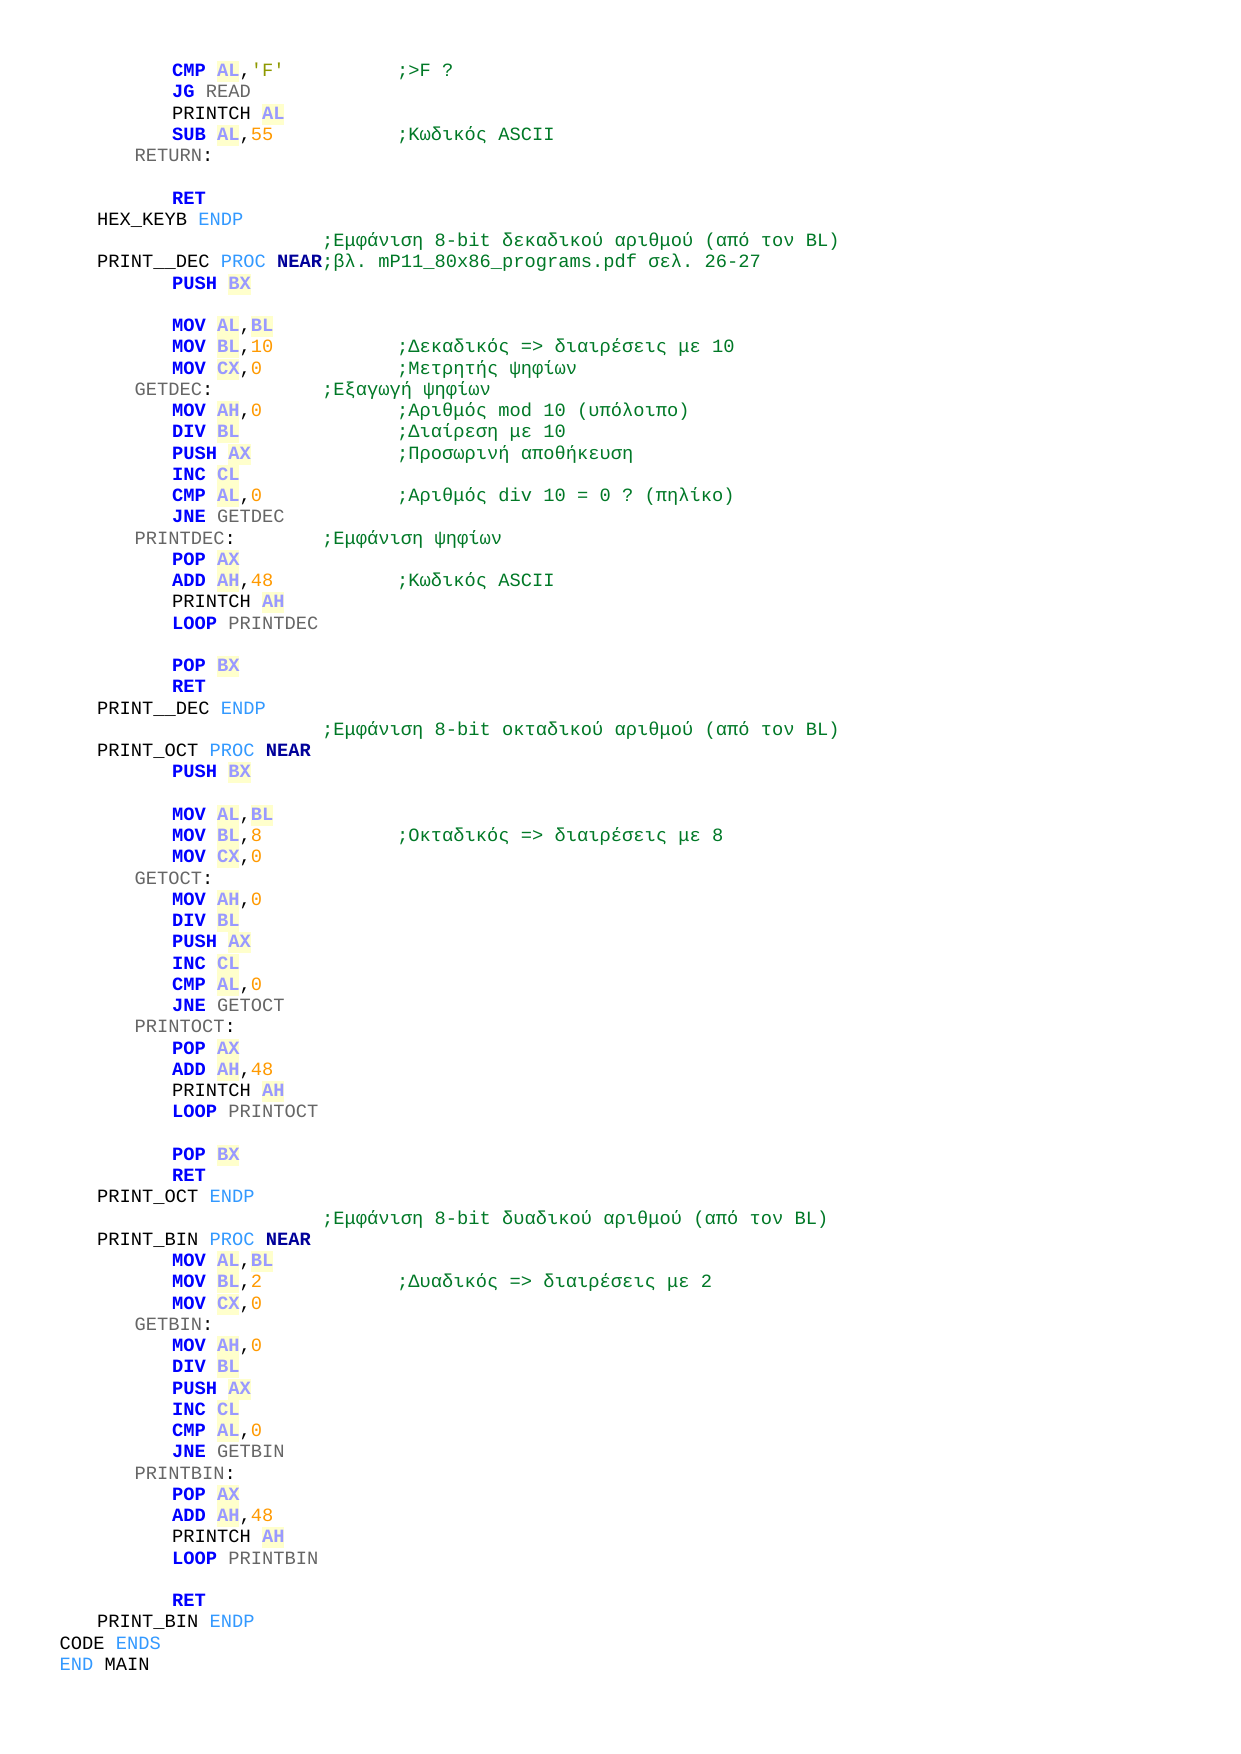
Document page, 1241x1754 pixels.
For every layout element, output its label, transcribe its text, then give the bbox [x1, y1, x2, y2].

text POP BX [59, 656, 1181, 677]
text POP BX [59, 1145, 1181, 1166]
text END MAIN [59, 1655, 1181, 1676]
text MOV AH,0 ;Αριθμός mod 10 (υπόλοιπο) [59, 401, 1181, 422]
text CMP AL,'F' ;>F ? [59, 61, 1181, 82]
text DIV BL ;Διαίρεση με 10 [59, 422, 1181, 443]
text LOOP PRINTOCT [59, 1102, 1181, 1123]
text PRINTBIN: [59, 1463, 1181, 1485]
text MOV CX,0 [59, 847, 1181, 868]
text MOV AL,BL [59, 1251, 1181, 1272]
text PRINTCH AH [59, 1081, 1181, 1102]
text LOOP PRINTDEC [59, 613, 1181, 635]
text PUSH AX [59, 1378, 1181, 1400]
text PRINTCH AH [59, 592, 1181, 613]
text PRINTCH AH [59, 1527, 1181, 1548]
text INC CL [59, 465, 1181, 486]
text MOV AL,BL [59, 805, 1181, 826]
text POP AX [59, 1485, 1181, 1506]
text MOV AL,BL [59, 316, 1181, 337]
text CMP AL,0 ;Αριθμός div 10 = 0 ? (πηλίκο) [59, 486, 1181, 507]
text PUSH AX [59, 932, 1181, 953]
text PUSH AX ;Προσωρινή αποθήκευση [59, 443, 1181, 465]
text PRINTOCT: [59, 1017, 1181, 1038]
text MOV BL,10 ;Δεκαδικός => διαιρέσεις με 10 [59, 337, 1181, 358]
text GETBIN: [59, 1315, 1181, 1336]
text PRINTDEC: ;Εμφάνιση ψηφίων [59, 528, 1181, 550]
text MOV CX,0 [59, 1293, 1181, 1315]
text GETOCT: [59, 868, 1181, 890]
text ;Εμφάνιση 8-bit δεκαδικού αριθμού (από τον BL) [59, 231, 1181, 252]
text ADD AH,48 ;Κωδικός ASCII [59, 571, 1181, 592]
text GETDEC: ;Εξαγωγή ψηφίων [59, 380, 1181, 401]
text PUSH BX [59, 273, 1181, 295]
text MOV BL,2 ;Δυαδικός => διαιρέσεις με 2 [59, 1272, 1181, 1293]
text PRINT_BIN PROC NEAR [59, 1230, 1181, 1251]
text PUSH BX [59, 762, 1181, 783]
text DIV BL [59, 1357, 1181, 1378]
text CMP AL,0 [59, 1421, 1181, 1442]
text PRINT_OCT ENDP [59, 1187, 1181, 1208]
text JNE GETDEC [59, 507, 1181, 528]
text JNE GETBIN [59, 1442, 1181, 1463]
text INC CL [59, 953, 1181, 975]
text JG READ [59, 82, 1181, 103]
text PRINT_OCT PROC NEAR [59, 741, 1181, 762]
text MOV BL,8 ;Οκταδικός => διαιρέσεις με 8 [59, 826, 1181, 847]
text PRINTCH AL [59, 103, 1181, 125]
text POP AX [59, 1038, 1181, 1060]
text RET [59, 1591, 1181, 1612]
text CMP AL,0 [59, 975, 1181, 996]
text HEX_KEYB ENDP [59, 210, 1181, 231]
text RETURN: [59, 146, 1181, 167]
text MOV AH,0 [59, 890, 1181, 911]
text PRINT__DEC PROC NEAR;βλ. mP11_80x86_programs.pdf σελ. 26-27 [59, 252, 1181, 273]
text RET [59, 188, 1181, 210]
text ADD AH,48 [59, 1060, 1181, 1081]
text PRINT_BIN ENDP [59, 1612, 1181, 1633]
text INC CL [59, 1400, 1181, 1421]
text CODE ENDS [59, 1633, 1181, 1655]
text ;Εμφάνιση 8-bit δυαδικού αριθμού (από τον BL) [59, 1208, 1181, 1230]
text SUB AL,55 ;Κωδικός ASCII [59, 125, 1181, 146]
text RET [59, 677, 1181, 698]
text ;Εμφάνιση 8-bit οκταδικού αριθμού (από τον BL) [59, 720, 1181, 741]
text PRINT__DEC ENDP [59, 698, 1181, 720]
text MOV AH,0 [59, 1336, 1181, 1357]
text LOOP PRINTBIN [59, 1548, 1181, 1570]
text DIV BL [59, 911, 1181, 932]
text RET [59, 1166, 1181, 1187]
text ADD AH,48 [59, 1506, 1181, 1527]
text POP AX [59, 550, 1181, 571]
text JNE GETOCT [59, 996, 1181, 1017]
text MOV CX,0 ;Μετρητής ψηφίων [59, 358, 1181, 380]
